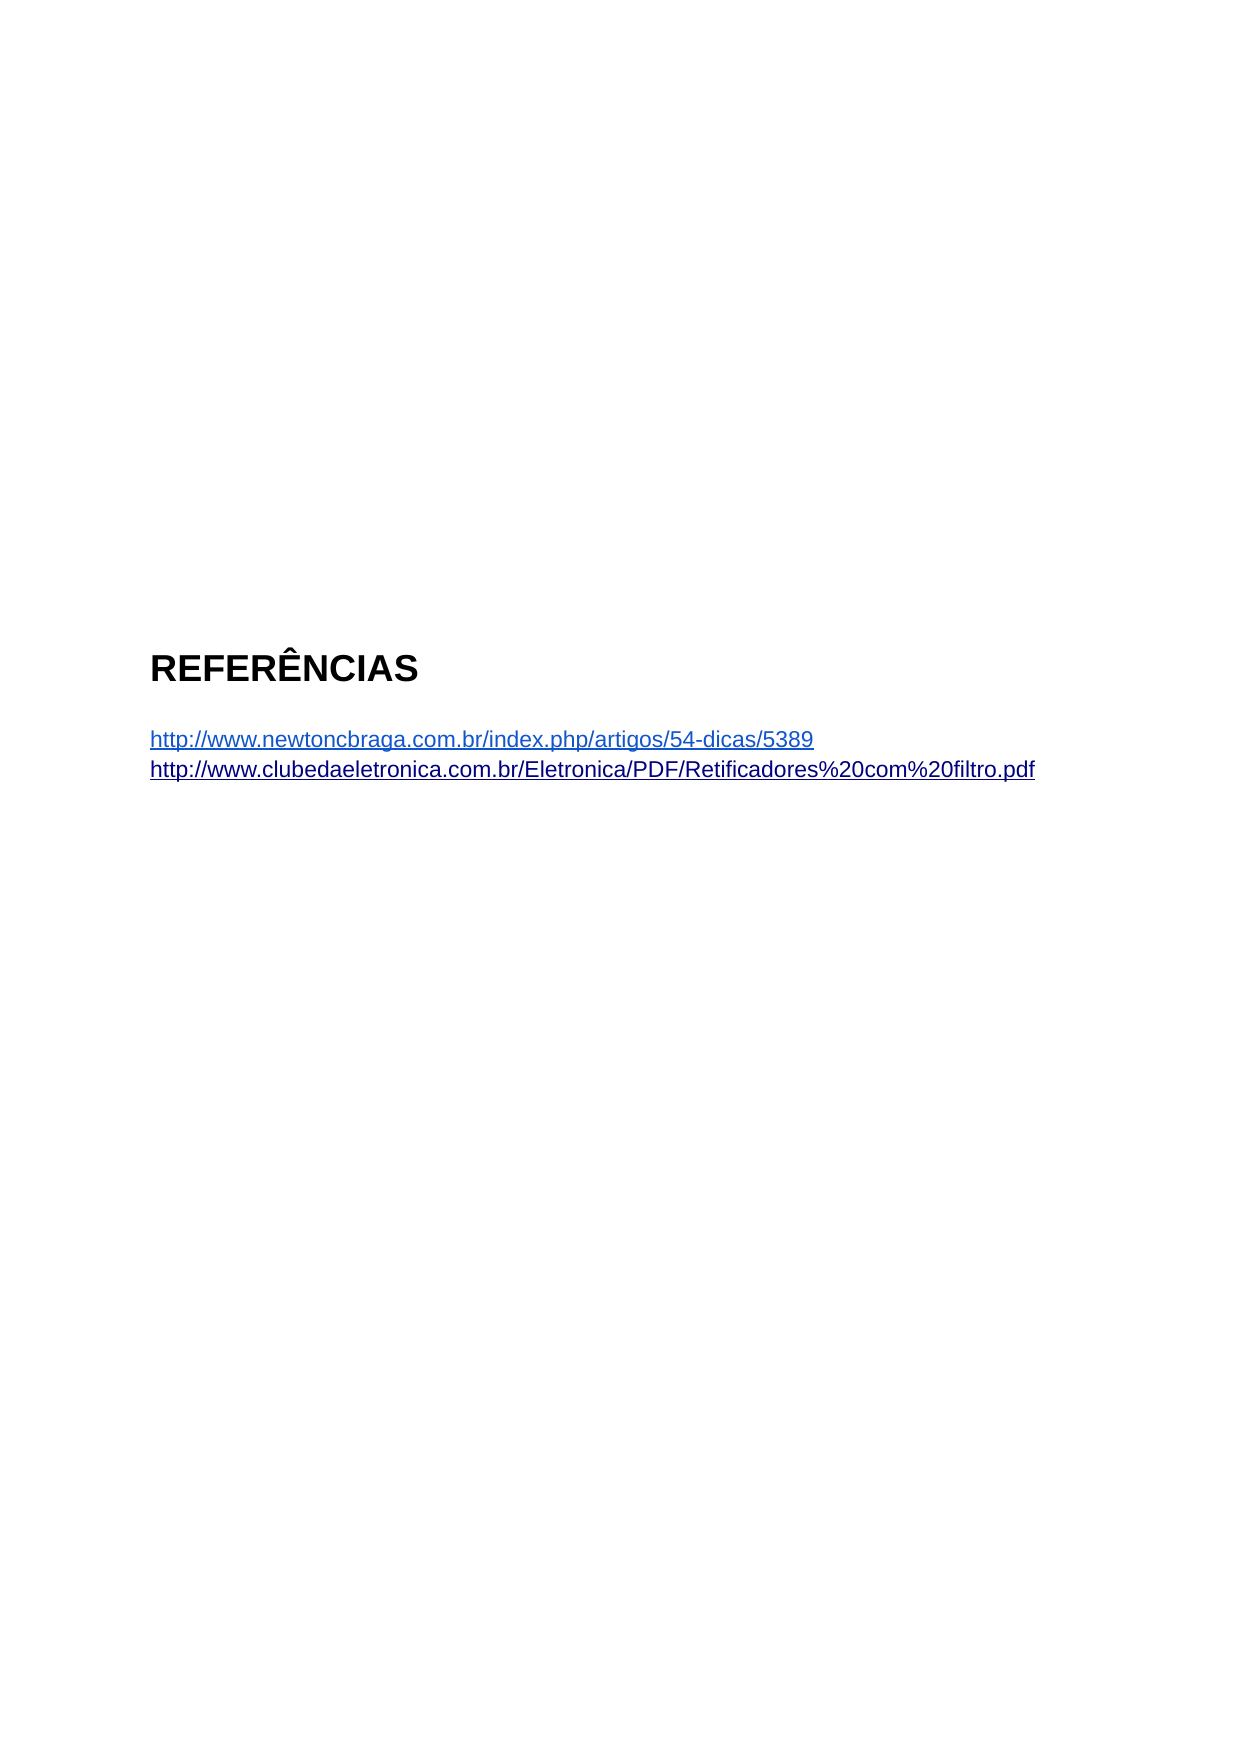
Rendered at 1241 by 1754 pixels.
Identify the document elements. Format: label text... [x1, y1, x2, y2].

text http://www.clubedaeletronica.com.br/Eletronica/PDF/Retificadores%20com%20filtro.pdf [150, 756, 1090, 782]
text http://www.newtoncbraga.com.br/index.php/artigos/54-dicas/5389 [150, 726, 1090, 752]
text REFERÊNCIAS [150, 646, 1090, 689]
